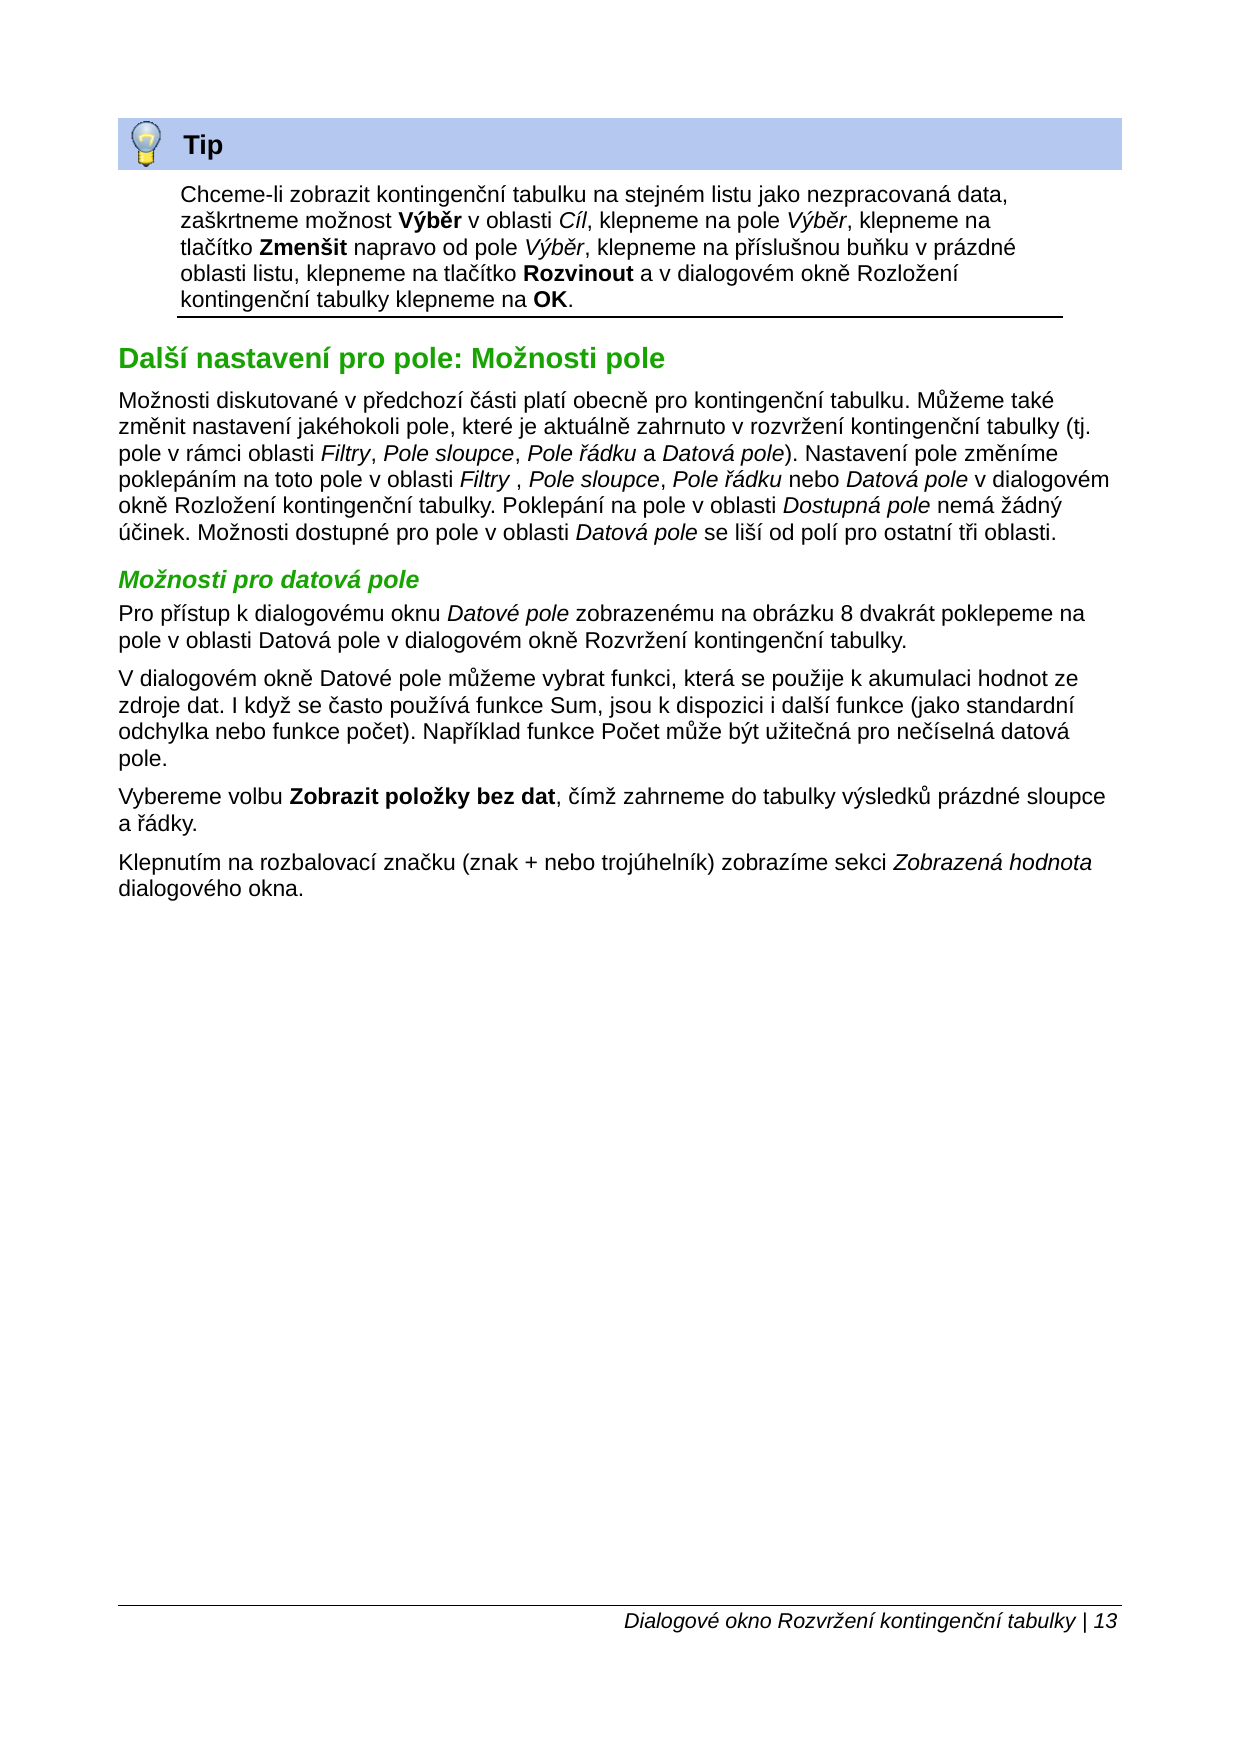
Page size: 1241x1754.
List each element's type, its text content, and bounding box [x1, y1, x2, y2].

text V dialogovém okně Datové pole můžeme vybrat funkci, která se použije k akumulaci hodnot ze zdroje dat. I když se často používá funkce Sum, jsou k dispozici i další funkce (jako standardní odchylka nebo funkce počet). Například funkce Počet může být užitečná pro nečíselná datová pole. [118, 665, 1122, 771]
picture [119, 119, 170, 170]
text Vybereme volbu Zobrazit položky bez dat, čímž zahrneme do tabulky výsledků prázdné sloupce a řádky. [118, 783, 1122, 836]
text Chceme-li zobrazit kontingenční tabulku na stejném listu jako nezpracovaná data, zaškrtneme možnost Výběr v oblasti Cíl, klepneme na pole Výběr, klepneme na tlačítko Zmenšit napravo od pole Výběr, klepneme na příslušnou buňku v prázdné oblasti listu, klepneme na tlačítko Rozvinout a v dialogovém okně Rozložení kontingenční tabulky klepneme na OK. [177, 178, 1063, 316]
text Klepnutím na rozbalovací značku (znak + nebo trojúhelník) zobrazíme sekci Zobrazená hodnota dialogového okna. [118, 848, 1122, 901]
subtitle Další nastavení pro pole: Možnosti pole [118, 341, 1122, 375]
subtitle Možnosti pro datová pole [118, 566, 1122, 594]
subtitle Tip [118, 118, 1122, 170]
text Možnosti diskutované v předchozí části platí obecně pro kontingenční tabulku. Můžeme také změnit nastavení jakéhokoli pole, které je aktuálně zahrnuto v rozvržení kontingenční tabulky (tj. pole v rámci oblasti Filtry, Pole sloupce, Pole řádku a Datová pole). Nastavení pole změníme poklepáním na toto pole v oblasti Filtry , Pole sloupce, Pole řádku nebo Datová pole v dialogovém okně Rozložení kontingenční tabulky. Poklepání na pole v oblasti Dostupná pole nemá žádný účinek. Možnosti dostupné pro pole v oblasti Datová pole se liší od polí pro ostatní tři oblasti. [118, 387, 1122, 545]
text Pro přístup k dialogovému oknu Datové pole zobrazenému na obrázku 8 dvakrát poklepeme na pole v oblasti Datová pole v dialogovém okně Rozvržení kontingenční tabulky. [118, 600, 1122, 653]
